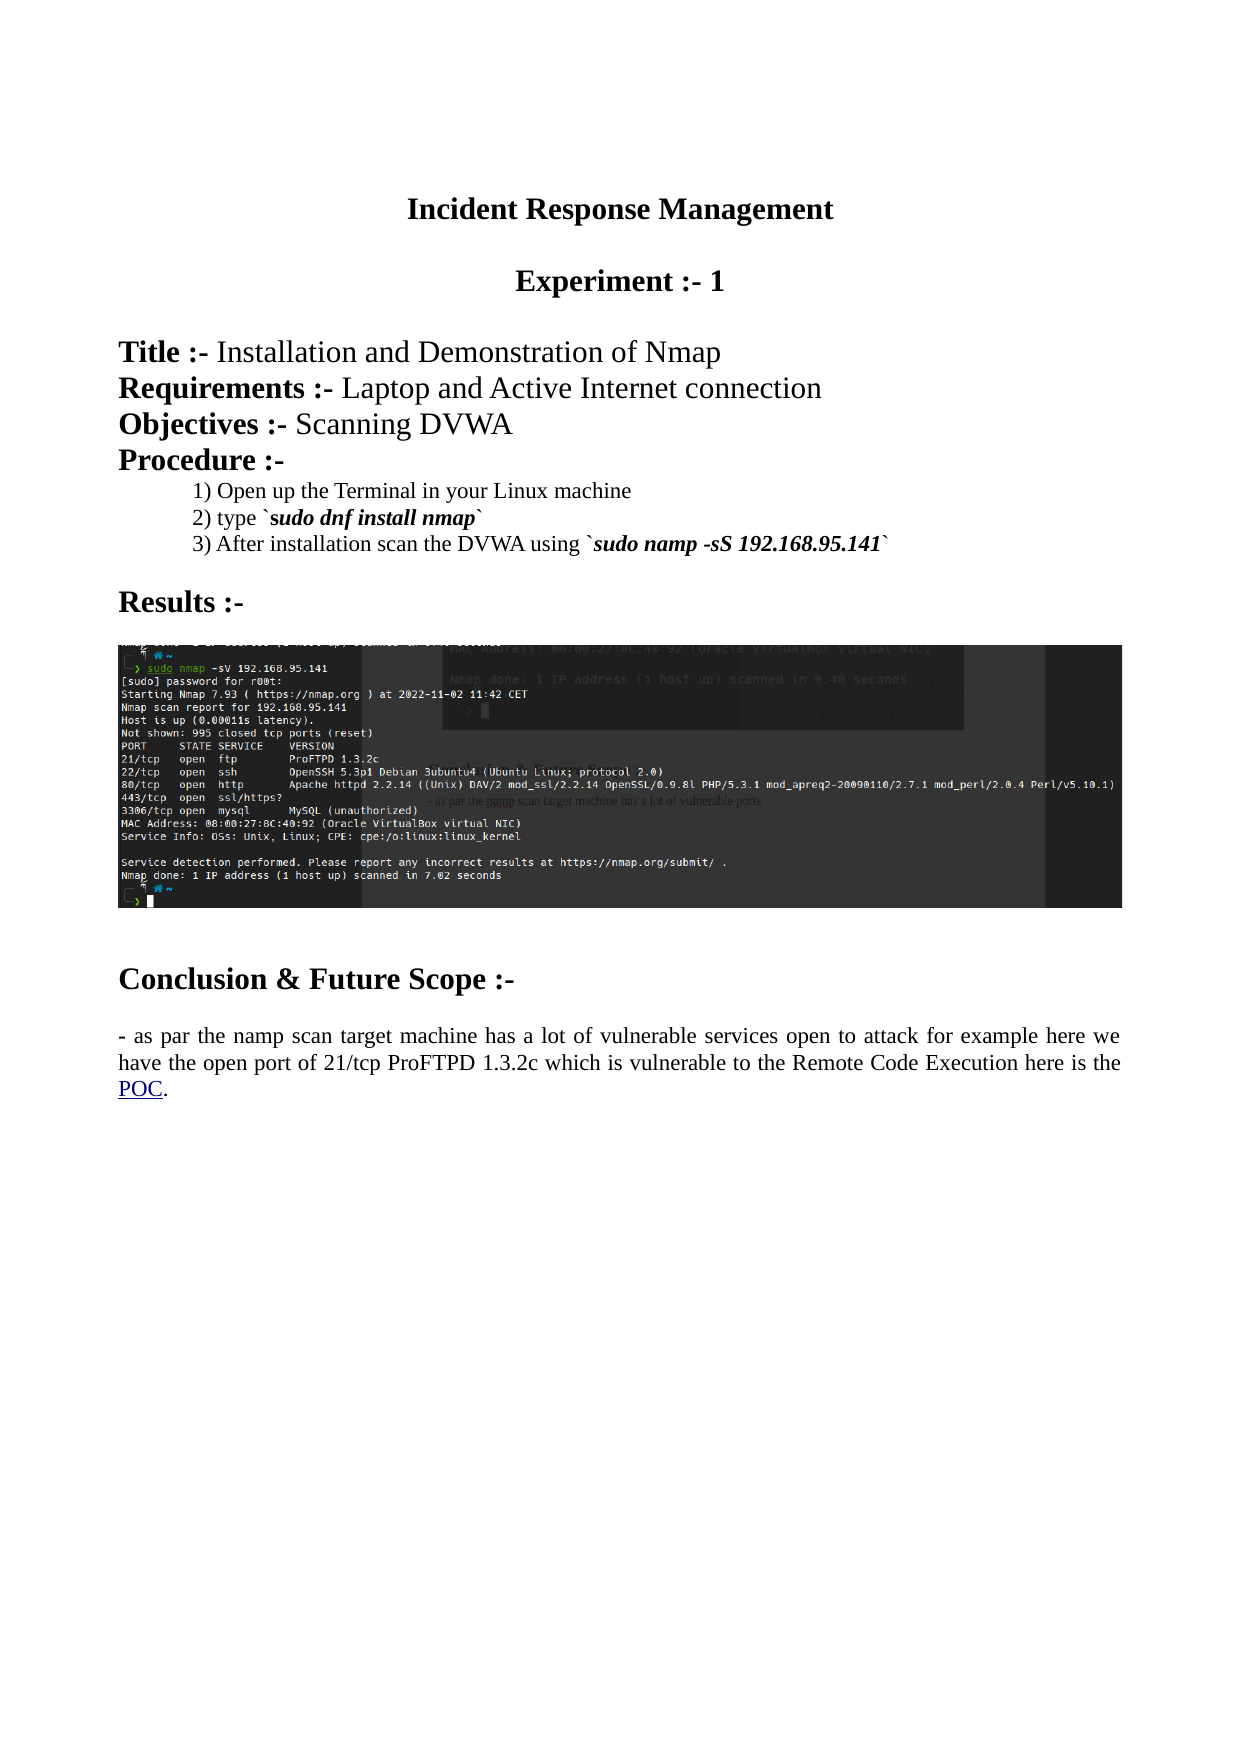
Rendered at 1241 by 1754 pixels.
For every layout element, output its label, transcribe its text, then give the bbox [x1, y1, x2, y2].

text 1) Open up the Terminal in your Linux machine [118, 477, 1122, 504]
text - as par the namp scan target machine has a lot of vulnerable services open to attack for example here we have the open port of 21/tcp ProFTPD 1.3.2c which is vulnerable to the Remote Code Execution here is the POC. [118, 1022, 1122, 1101]
text 2) type `sudo dnf install nmap` [118, 504, 1122, 530]
picture [118, 645, 1123, 908]
text Results :- [118, 583, 1122, 619]
text Title :- Installation and Demonstration of Nmap [118, 334, 1122, 370]
text Procedure :- [118, 442, 1122, 477]
text Experiment :- 1 [118, 262, 1122, 298]
text Requirements :- Laptop and Active Internet connection [118, 370, 1122, 406]
text 3) After installation scan the DVWA using `sudo namp -sS 192.168.95.141` [118, 530, 1122, 557]
text Conclusion & Future Scope :- [118, 960, 1122, 996]
text Incident Response Management [118, 190, 1122, 226]
text Objectives :- Scanning DVWA [118, 406, 1122, 442]
